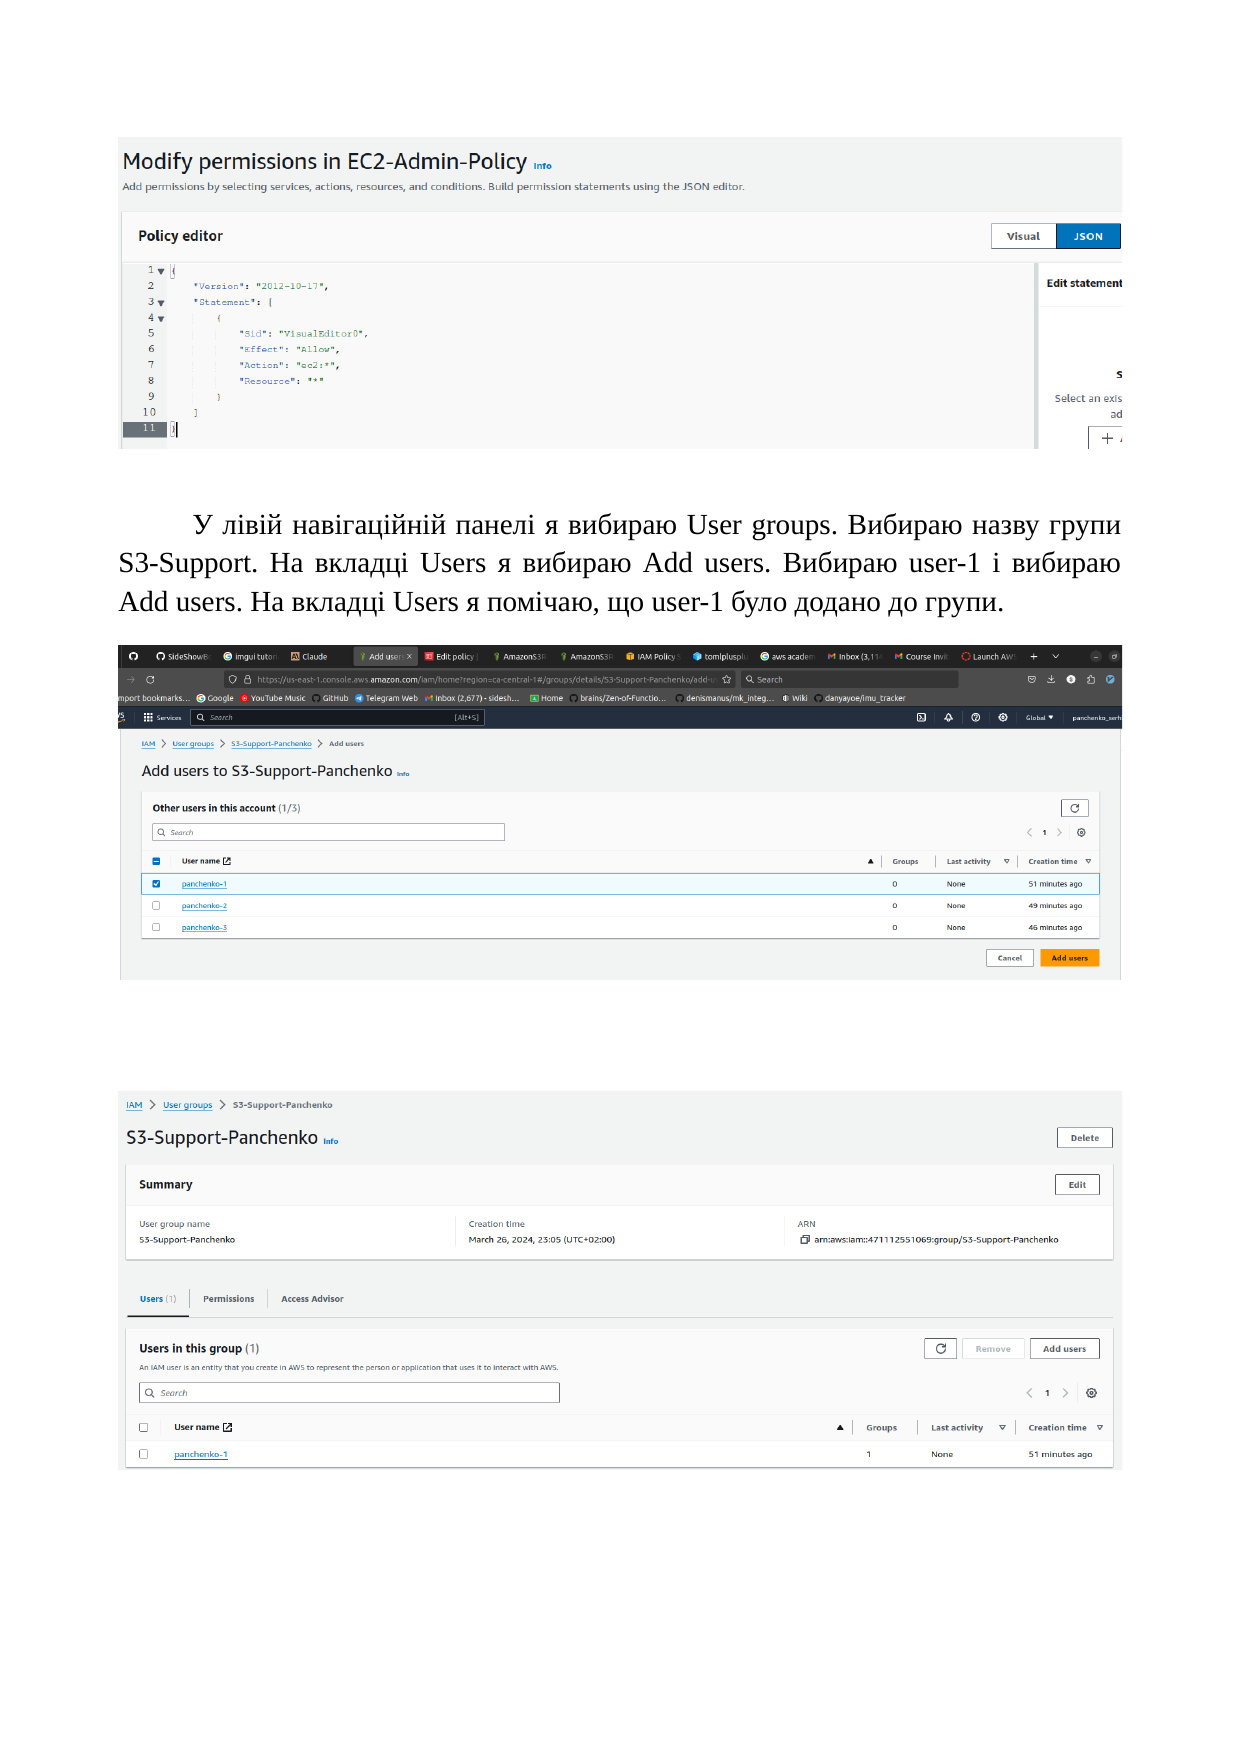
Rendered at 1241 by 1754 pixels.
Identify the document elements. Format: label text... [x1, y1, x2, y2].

text У лівій навігаційній панелі я вибираю User groups. Вибираю назву групи S3-Support. На вкладці Users я вибираю Add users. Вибираю user-1 і вибираю Add users. На вкладці Users я помічаю, що user-1 було додано до групи. [118, 507, 1122, 618]
picture [118, 137, 1123, 449]
picture [118, 645, 1123, 980]
picture [118, 1091, 1123, 1470]
